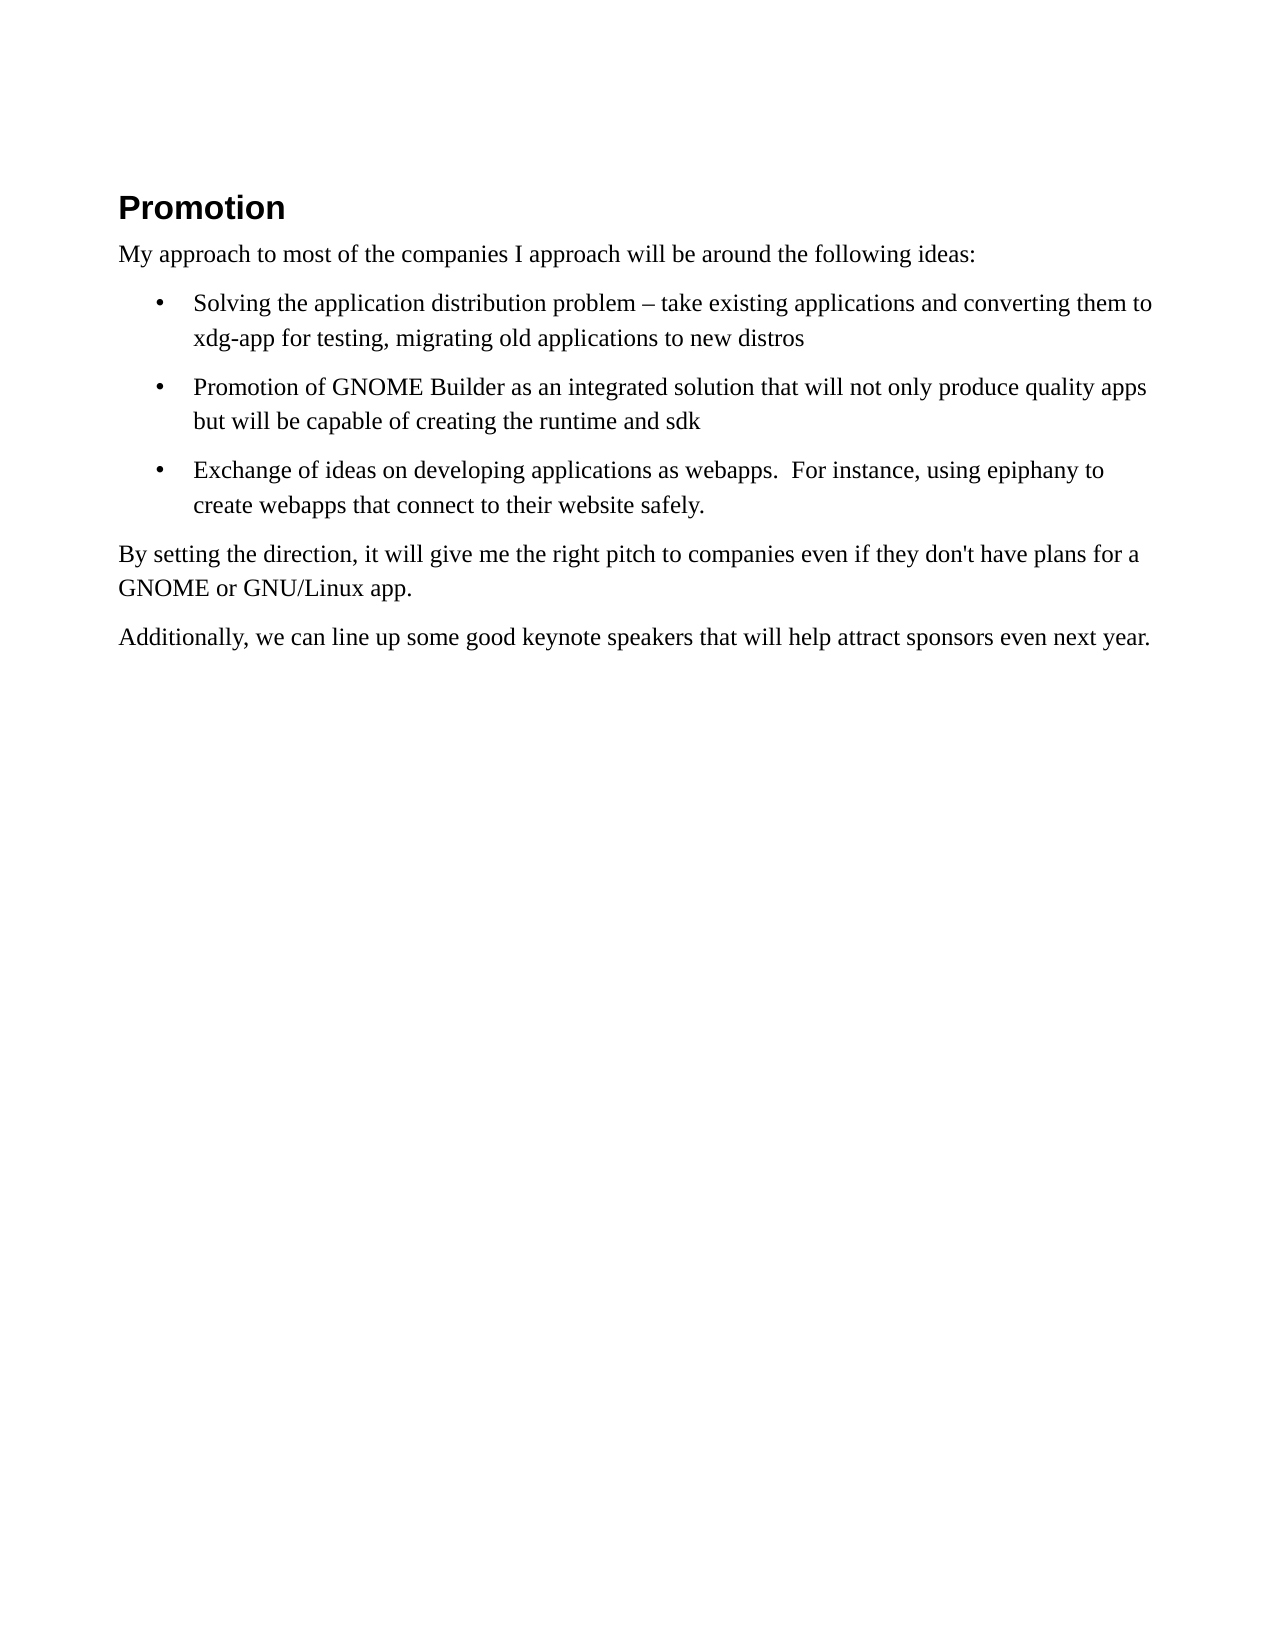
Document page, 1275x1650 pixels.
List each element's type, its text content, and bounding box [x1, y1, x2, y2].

list Promotion of GNOME Builder as an integrated solution that will not only produce quality apps but will be capable of creating the runtime and sdk [156, 372, 1157, 435]
list Exchange of ideas on developing applications as webapps. For instance, using epiphany to create webapps that connect to their website safely. [156, 455, 1157, 518]
list Solving the application distribution problem – take existing applications and converting them to xdg-app for testing, migrating old applications to new distros [156, 288, 1157, 351]
subtitle Promotion [118, 188, 1157, 227]
text My approach to most of the companies I approach will be around the following ideas: [118, 239, 1157, 268]
text Additionally, we can line up some good keynote speakers that will help attract sponsors even next year. [118, 622, 1157, 651]
text By setting the direction, it will give me the right pitch to companies even if they don't have plans for a GNOME or GNU/Linux app. [118, 539, 1157, 602]
